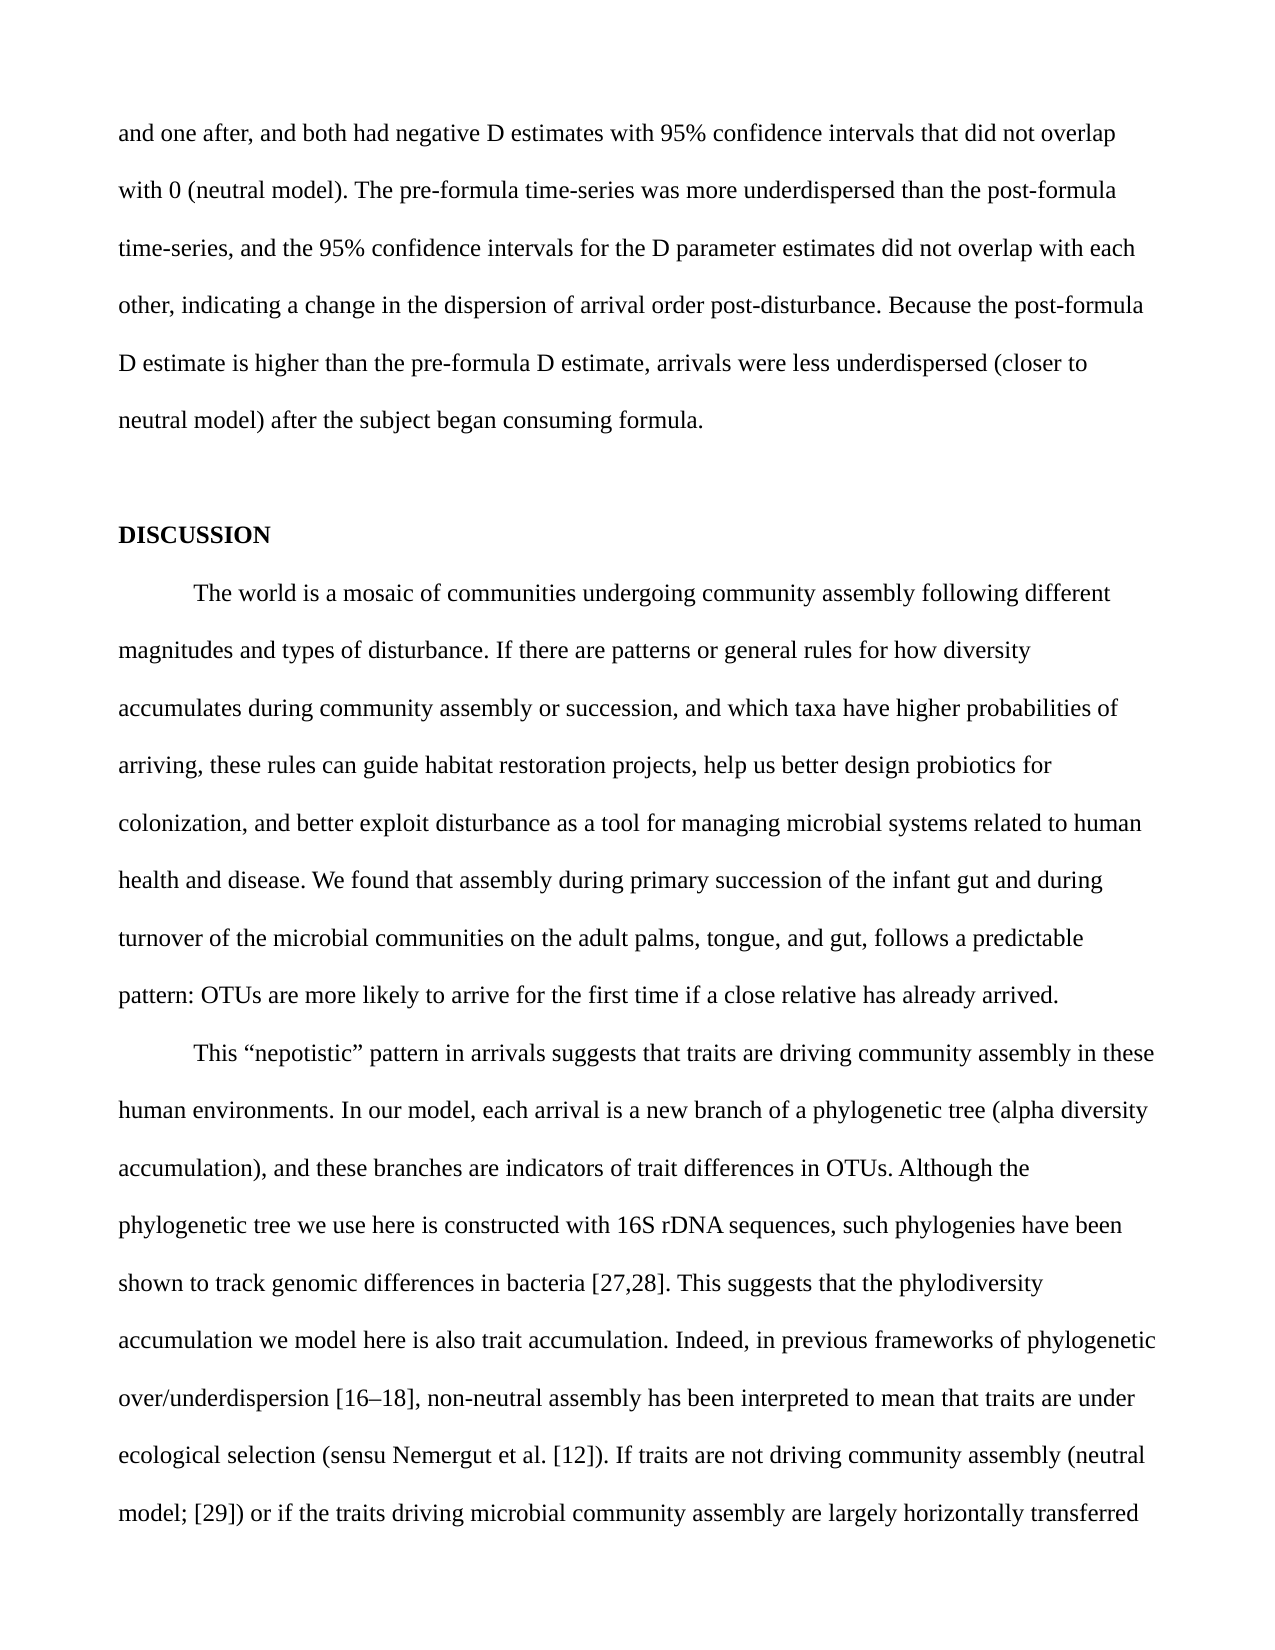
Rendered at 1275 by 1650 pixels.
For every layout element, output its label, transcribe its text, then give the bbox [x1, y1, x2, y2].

subtitle DISCUSSION [118, 521, 1157, 549]
text The world is a mosaic of communities undergoing community assembly following different magnitudes and types of disturbance. If there are patterns or general rules for how diversity accumulates during community assembly or succession, and which taxa have higher probabilities of arriving, these rules can guide habitat restoration projects, help us better design probiotics for colonization, and better exploit disturbance as a tool for managing microbial systems related to human health and disease. We found that assembly during primary succession of the infant gut and during turnover of the microbial communities on the adult palms, tongue, and gut, follows a predictable pattern: OTUs are more likely to arrive for the first time if a close relative has already arrived. [118, 578, 1157, 1009]
text and one after, and both had negative D estimates with 95% confidence intervals that did not overlap with 0 (neutral model). The pre-formula time-series was more underdispersed than the post-formula time-series, and the 95% confidence intervals for the D parameter estimates did not overlap with each other, indicating a change in the dispersion of arrival order post-disturbance. Because the post-formula D estimate is higher than the pre-formula D estimate, arrivals were less underdispersed (closer to neutral model) after the subject began consuming formula. [118, 118, 1157, 434]
text This “nepotistic” pattern in arrivals suggests that traits are driving community assembly in these human environments. In our model, each arrival is a new branch of a phylogenetic tree (alpha diversity accumulation), and these branches are indicators of trait differences in OTUs. Although the phylogenetic tree we use here is constructed with 16S rDNA sequences, such phylogenies have been shown to track genomic differences in bacteria [27,28]. This suggests that the phylodiversity accumulation we model here is also trait accumulation. Indeed, in previous frameworks of phylogenetic over/underdispersion [16–18], non-neutral assembly has been interpreted to mean that traits are under ecological selection (sensu Nemergut et al. [12]). If traits are not driving community assembly (neutral model; [29]) or if the traits driving microbial community assembly are largely horizontally transferred [118, 1038, 1157, 1527]
